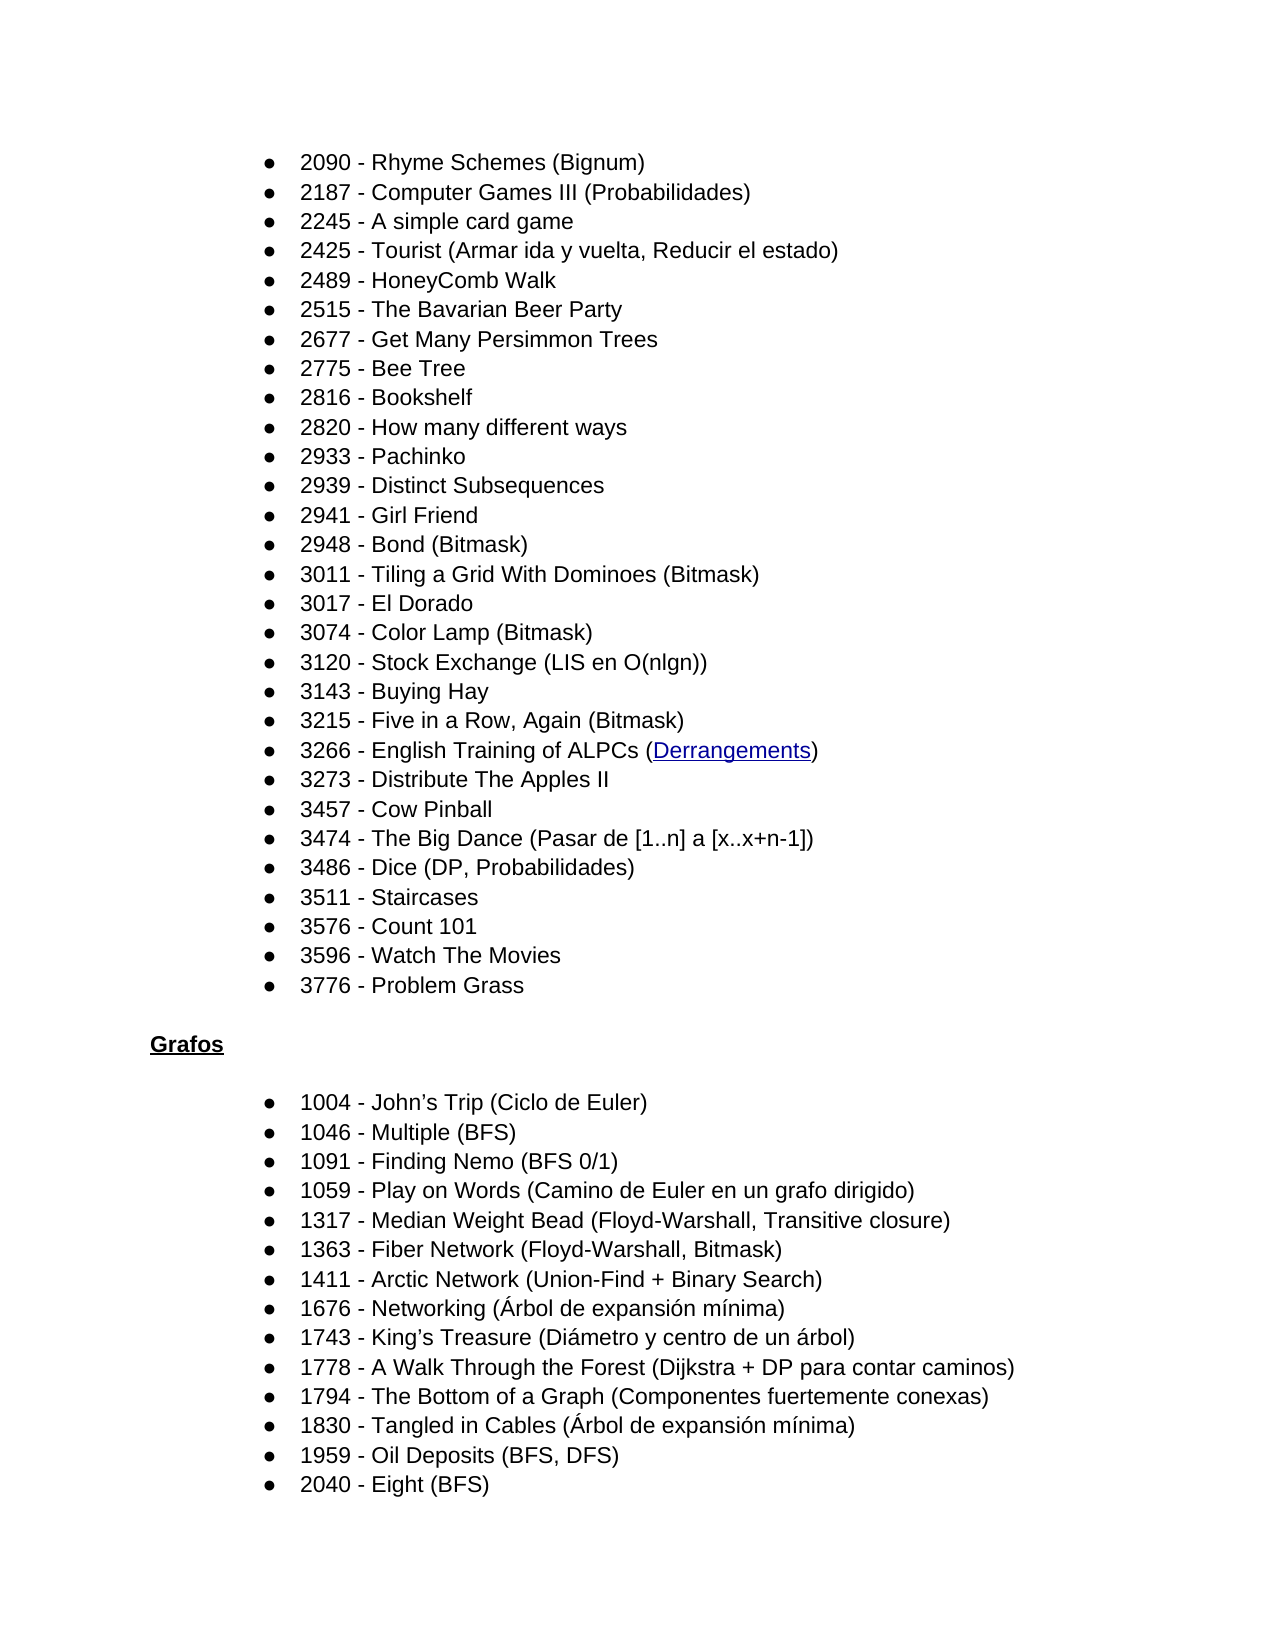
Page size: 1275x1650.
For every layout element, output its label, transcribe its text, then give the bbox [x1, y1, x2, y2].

list 1676 - Networking (Árbol de expansión mínima) [262, 1296, 1134, 1321]
list 1059 - Play on Words (Camino de Euler en un grafo dirigido) [262, 1178, 1134, 1204]
list 2939 - Distinct Subsequences [262, 473, 1134, 499]
list 2941 - Girl Friend [262, 502, 1134, 528]
text Grafos [150, 1031, 1134, 1057]
list 2775 - Bee Tree [262, 356, 1134, 381]
list 2090 - Rhyme Schemes (Bignum) [262, 150, 1134, 176]
list 3511 - Staircases [262, 884, 1134, 910]
list 3486 - Dice (DP, Probabilidades) [262, 855, 1134, 881]
list 1743 - King’s Treasure (Diámetro y centro de un árbol) [262, 1325, 1134, 1351]
list 2933 - Pachinko [262, 444, 1134, 469]
list 1411 - Arctic Network (Union-Find + Binary Search) [262, 1266, 1134, 1292]
list 1363 - Fiber Network (Floyd-Warshall, Bitmask) [262, 1237, 1134, 1262]
list 1959 - Oil Deposits (BFS, DFS) [262, 1442, 1134, 1468]
list 2040 - Eight (BFS) [262, 1472, 1134, 1497]
list 3120 - Stock Exchange (LIS en O(nlgn)) [262, 649, 1134, 675]
list 2677 - Get Many Persimmon Trees [262, 326, 1134, 352]
list 3273 - Distribute The Apples II [262, 767, 1134, 792]
list 1778 - A Walk Through the Forest (Dijkstra + DP para contar caminos) [262, 1354, 1134, 1380]
list 2245 - A simple card game [262, 209, 1134, 234]
list 3266 - English Training of ALPCs (Derrangements) [262, 737, 1134, 763]
list 1830 - Tangled in Cables (Árbol de expansión mínima) [262, 1413, 1134, 1439]
list 3074 - Color Lamp (Bitmask) [262, 620, 1134, 646]
list 3215 - Five in a Row, Again (Bitmask) [262, 708, 1134, 734]
list 1091 - Finding Nemo (BFS 0/1) [262, 1149, 1134, 1174]
list 2948 - Bond (Bitmask) [262, 532, 1134, 557]
list 2489 - HoneyComb Walk [262, 267, 1134, 293]
list 1317 - Median Weight Bead (Floyd-Warshall, Transitive closure) [262, 1207, 1134, 1233]
list 2816 - Bookshelf [262, 385, 1134, 411]
list 3776 - Problem Grass [262, 972, 1134, 998]
list 3457 - Cow Pinball [262, 796, 1134, 822]
list 3576 - Count 101 [262, 914, 1134, 939]
list 3596 - Watch The Movies [262, 943, 1134, 969]
list 1046 - Multiple (BFS) [262, 1119, 1134, 1145]
list 2820 - How many different ways [262, 414, 1134, 440]
list 1794 - The Bottom of a Graph (Componentes fuertemente conexas) [262, 1384, 1134, 1409]
list 3017 - El Dorado [262, 591, 1134, 616]
list 2425 - Tourist (Armar ida y vuelta, Reducir el estado) [262, 238, 1134, 264]
list 1004 - John’s Trip (Ciclo de Euler) [262, 1090, 1134, 1116]
list 3474 - The Big Dance (Pasar de [1..n] a [x..x+n-1]) [262, 826, 1134, 851]
list 2187 - Computer Games III (Probabilidades) [262, 179, 1134, 205]
list 3011 - Tiling a Grid With Dominoes (Bitmask) [262, 561, 1134, 587]
list 2515 - The Bavarian Beer Party [262, 297, 1134, 322]
list 3143 - Buying Hay [262, 679, 1134, 704]
